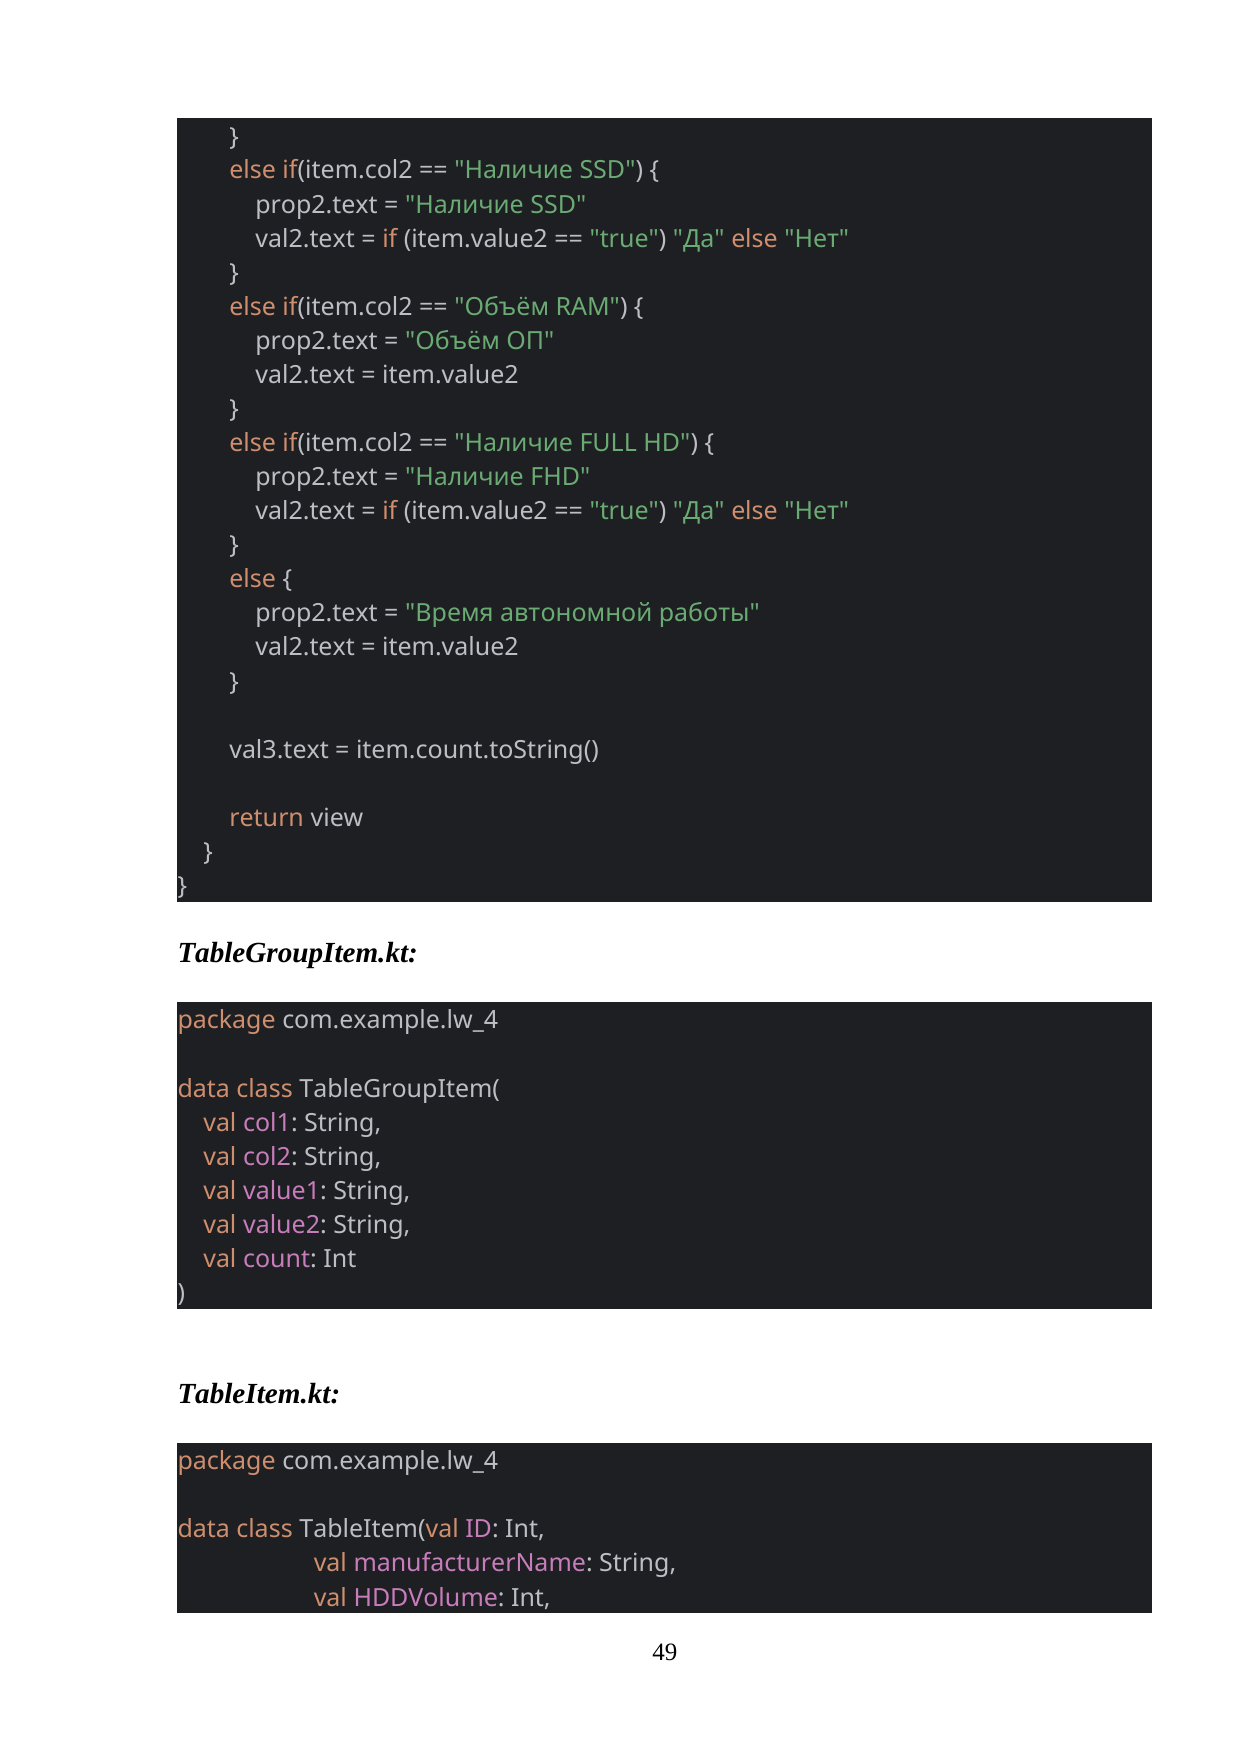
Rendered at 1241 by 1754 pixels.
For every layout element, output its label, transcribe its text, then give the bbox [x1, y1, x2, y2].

text TableItem.kt: [177, 1376, 1152, 1409]
text TableGroupItem.kt: [177, 935, 1152, 969]
text package com.example.lw_4 data class TableItem(val ID: Int, val manufacturerName: String, val HDDVolume: Int, [177, 1443, 1152, 1613]
text package com.example.lw_4 data class TableGroupItem( val col1: String, val col2: String, val value1: String, val value2: String, val count: Int ) [177, 1002, 1152, 1309]
text } else if(item.col2 == "Наличие SSD") { prop2.text = "Наличие SSD" val2.text = if (item.value2 == "true") "Да" else "Нет" } else if(item.col2 == "Объём RAM") { prop2.text = "Объём ОП" val2.text = item.value2 } else if(item.col2 == "Наличие FULL HD") { prop2.text = "Наличие FHD" val2.text = if (item.value2 == "true") "Да" else "Нет" } else { prop2.text = "Время автономной работы" val2.text = item.value2 } val3.text = item.count.toString() return view } } [177, 118, 1152, 902]
